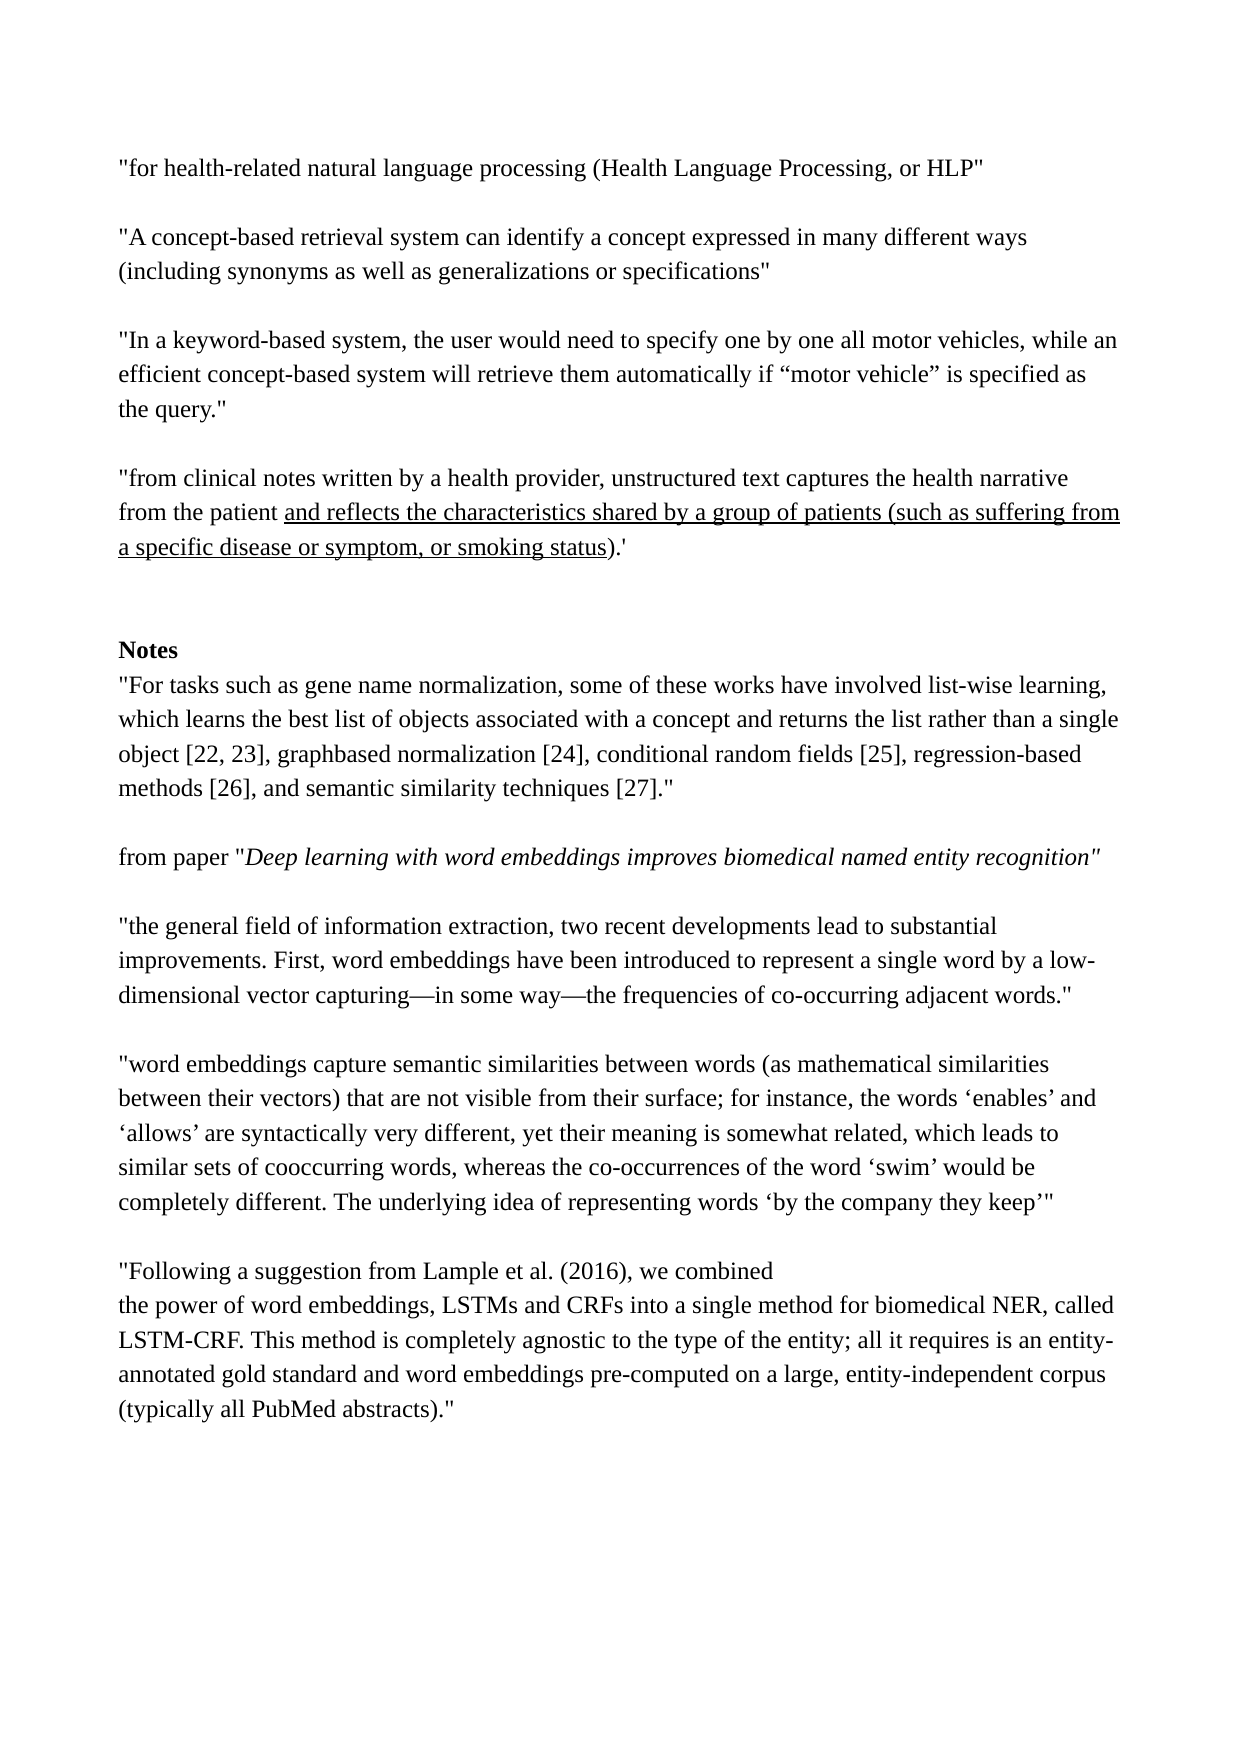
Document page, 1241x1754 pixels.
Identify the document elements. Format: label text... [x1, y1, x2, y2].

text "A concept-based retrieval system can identify a concept expressed in many different ways (including synonyms as well as generalizations or specifications" [118, 222, 1122, 285]
text "for health-related natural language processing (Health Language Processing, or HLP" [118, 153, 1122, 181]
text "Following a suggestion from Lample et al. (2016), we combined [118, 1256, 1122, 1285]
text Notes [118, 635, 1122, 664]
text "word embeddings capture semantic similarities between words (as mathematical similarities between their vectors) that are not visible from their surface; for instance, the words ‘enables’ and ‘allows’ are syntactically very different, yet their meaning is somewhat related, which leads to similar sets of cooccurring words, whereas the co-occurrences of the word ‘swim’ would be completely different. The underlying idea of representing words ‘by the company they keep’" [118, 1049, 1122, 1216]
text "For tasks such as gene name normalization, some of these works have involved list-wise learning, which learns the best list of objects associated with a concept and returns the list rather than a single object [22, 23], graphbased normalization [24], conditional random fields [25], regression-based methods [26], and semantic similarity techniques [27]." [118, 670, 1122, 802]
text from paper "Deep learning with word embeddings improves biomedical named entity recognition" [118, 842, 1122, 871]
text "from clinical notes written by a health provider, unstructured text captures the health narrative from the patient and reflects the characteristics shared by a group of patients (such as suffering from a specific disease or symptom, or smoking status).' [118, 463, 1122, 561]
text "the general field of information extraction, two recent developments lead to substantial improvements. First, word embeddings have been introduced to represent a single word by a low-dimensional vector capturing—in some way—the frequencies of co-occurring adjacent words." [118, 911, 1122, 1009]
text "In a keyword-based system, the user would need to specify one by one all motor vehicles, while an efficient concept-based system will retrieve them automatically if “motor vehicle” is specified as the query." [118, 325, 1122, 423]
text the power of word embeddings, LSTMs and CRFs into a single method for biomedical NER, called LSTM-CRF. This method is completely agnostic to the type of the entity; all it requires is an entity-annotated gold standard and word embeddings pre-computed on a large, entity-independent corpus (typically all PubMed abstracts)." [118, 1290, 1122, 1423]
